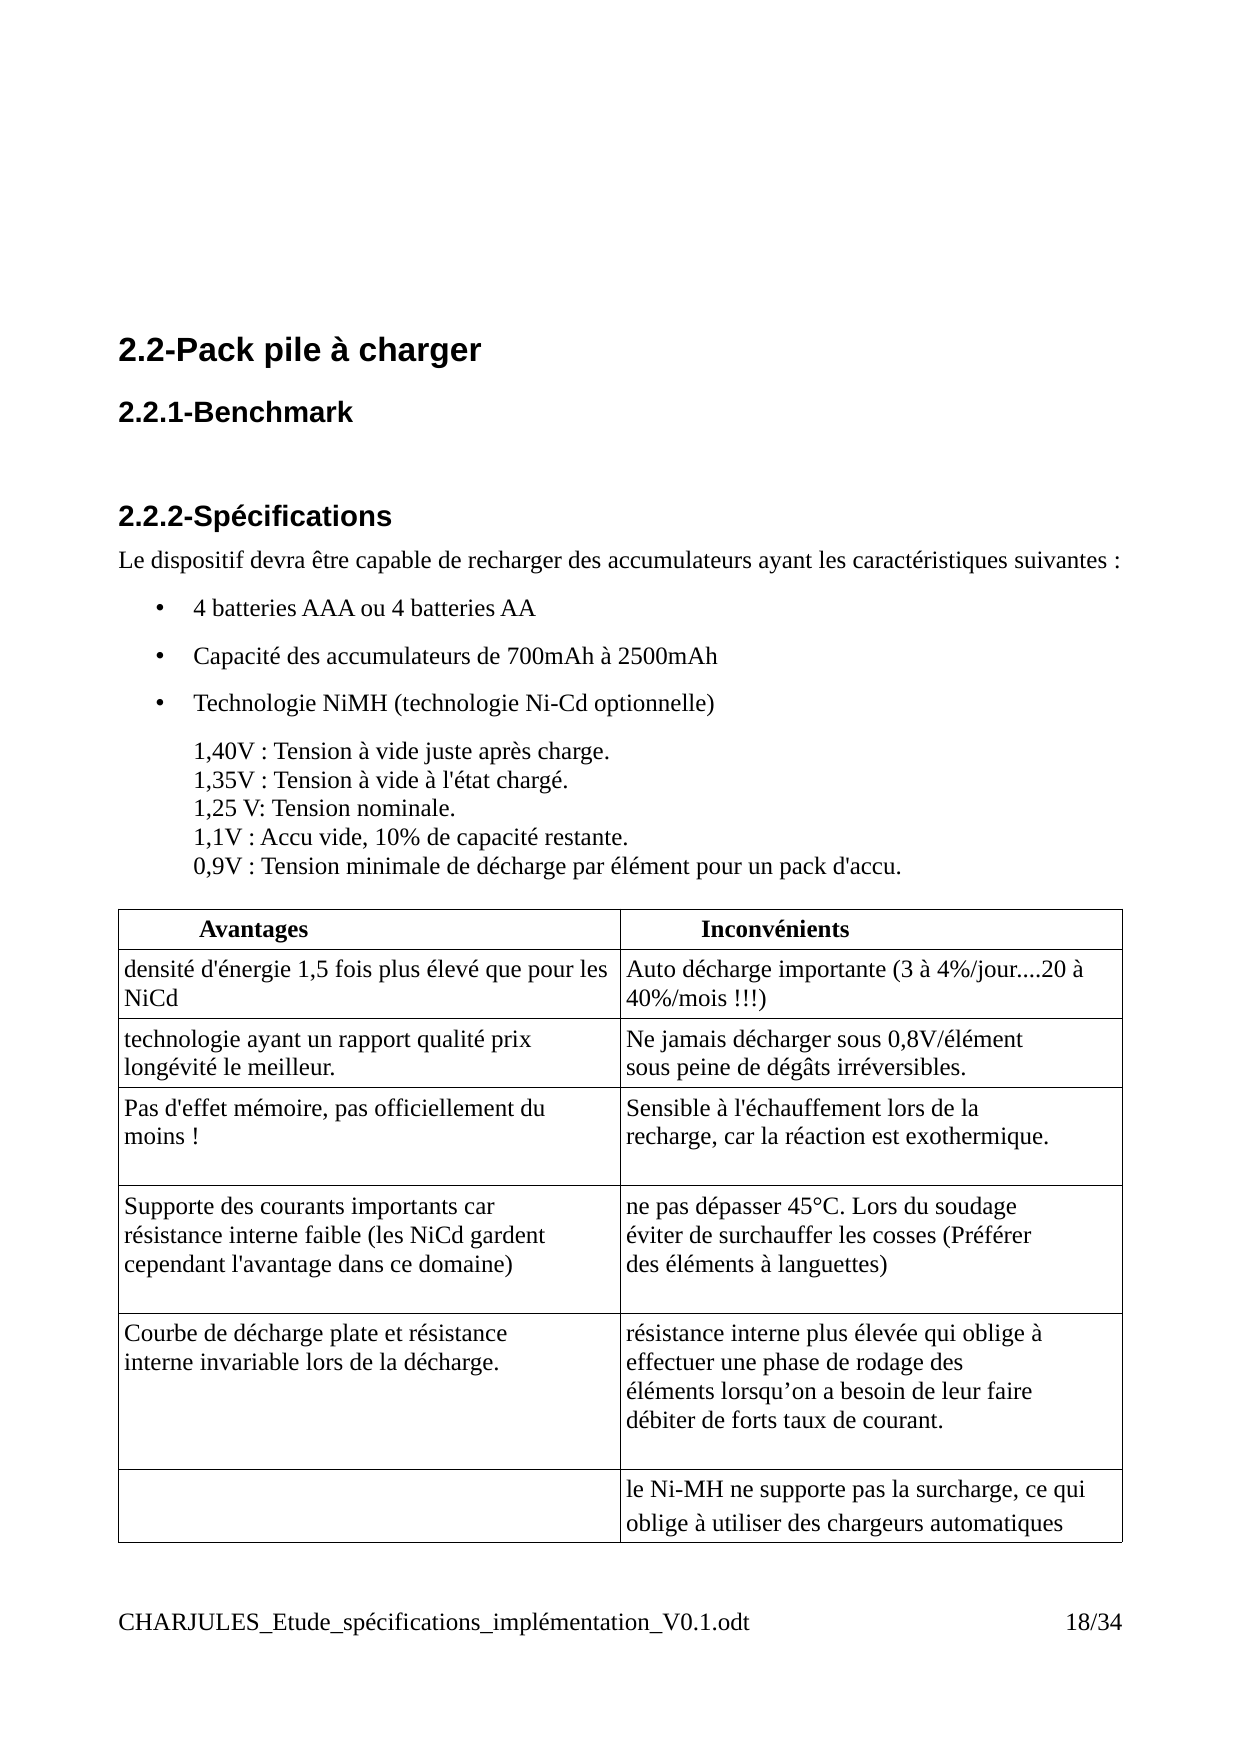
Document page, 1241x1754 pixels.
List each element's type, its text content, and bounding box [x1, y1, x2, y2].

table_cell Supporte des courants importants car résistance interne faible (les NiCd gardent cependant l'avantage dans ce domaine) [119, 1186, 620, 1313]
table_cell Auto décharge importante (3 à 4%/jour....20 à 40%/mois !!!) [621, 950, 1122, 1018]
list Capacité des accumulateurs de 700mAh à 2500mAh [156, 641, 1122, 669]
table_cell Ne jamais décharger sous 0,8V/élément sous peine de dégâts irréversibles. [621, 1019, 1122, 1087]
list Technologie NiMH (technologie Ni-Cd optionnelle) [156, 688, 1122, 717]
list 4 batteries AAA ou 4 batteries AA [156, 593, 1122, 622]
table_cell densité d'énergie 1,5 fois plus élevé que pour les NiCd [119, 950, 620, 1018]
table_cell [119, 1470, 620, 1542]
table_cell le Ni-MH ne supporte pas la surcharge, ce qui oblige à utiliser des chargeurs automatiques [621, 1470, 1122, 1542]
subtitle 2.2.2-Spécifications [118, 499, 1122, 533]
table_cell Courbe de décharge plate et résistance interne invariable lors de la décharge. [119, 1314, 620, 1469]
table_cell Pas d'effet mémoire, pas officiellement du moins ! [119, 1088, 620, 1185]
table_cell ne pas dépasser 45°C. Lors du soudage éviter de surchauffer les cosses (Préférer des éléments à languettes) [621, 1186, 1122, 1313]
table_header Avantages [119, 910, 620, 949]
table_cell Sensible à l'échauffement lors de la recharge, car la réaction est exothermique. [621, 1088, 1122, 1185]
subtitle 2.2-Pack pile à charger [118, 329, 1122, 368]
table_header Inconvénients [621, 910, 1122, 949]
table_cell résistance interne plus élevée qui oblige à effectuer une phase de rodage des éléments lorsqu’on a besoin de leur faire débiter de forts taux de courant. [621, 1314, 1122, 1469]
list 1,40V : Tension à vide juste après charge. 1,35V : Tension à vide à l'état chargé. 1,25 V: Tension nominale. 1,1V : Accu vide, 10% de capacité restante. 0,9V : Tension minimale de décharge par élément pour un pack d'accu. [156, 736, 1122, 880]
subtitle 2.2.1-Benchmark [118, 395, 1122, 429]
table_cell technologie ayant un rapport qualité prix longévité le meilleur. [119, 1019, 620, 1087]
text Le dispositif devra être capable de recharger des accumulateurs ayant les caractéristiques suivantes : [118, 546, 1122, 574]
